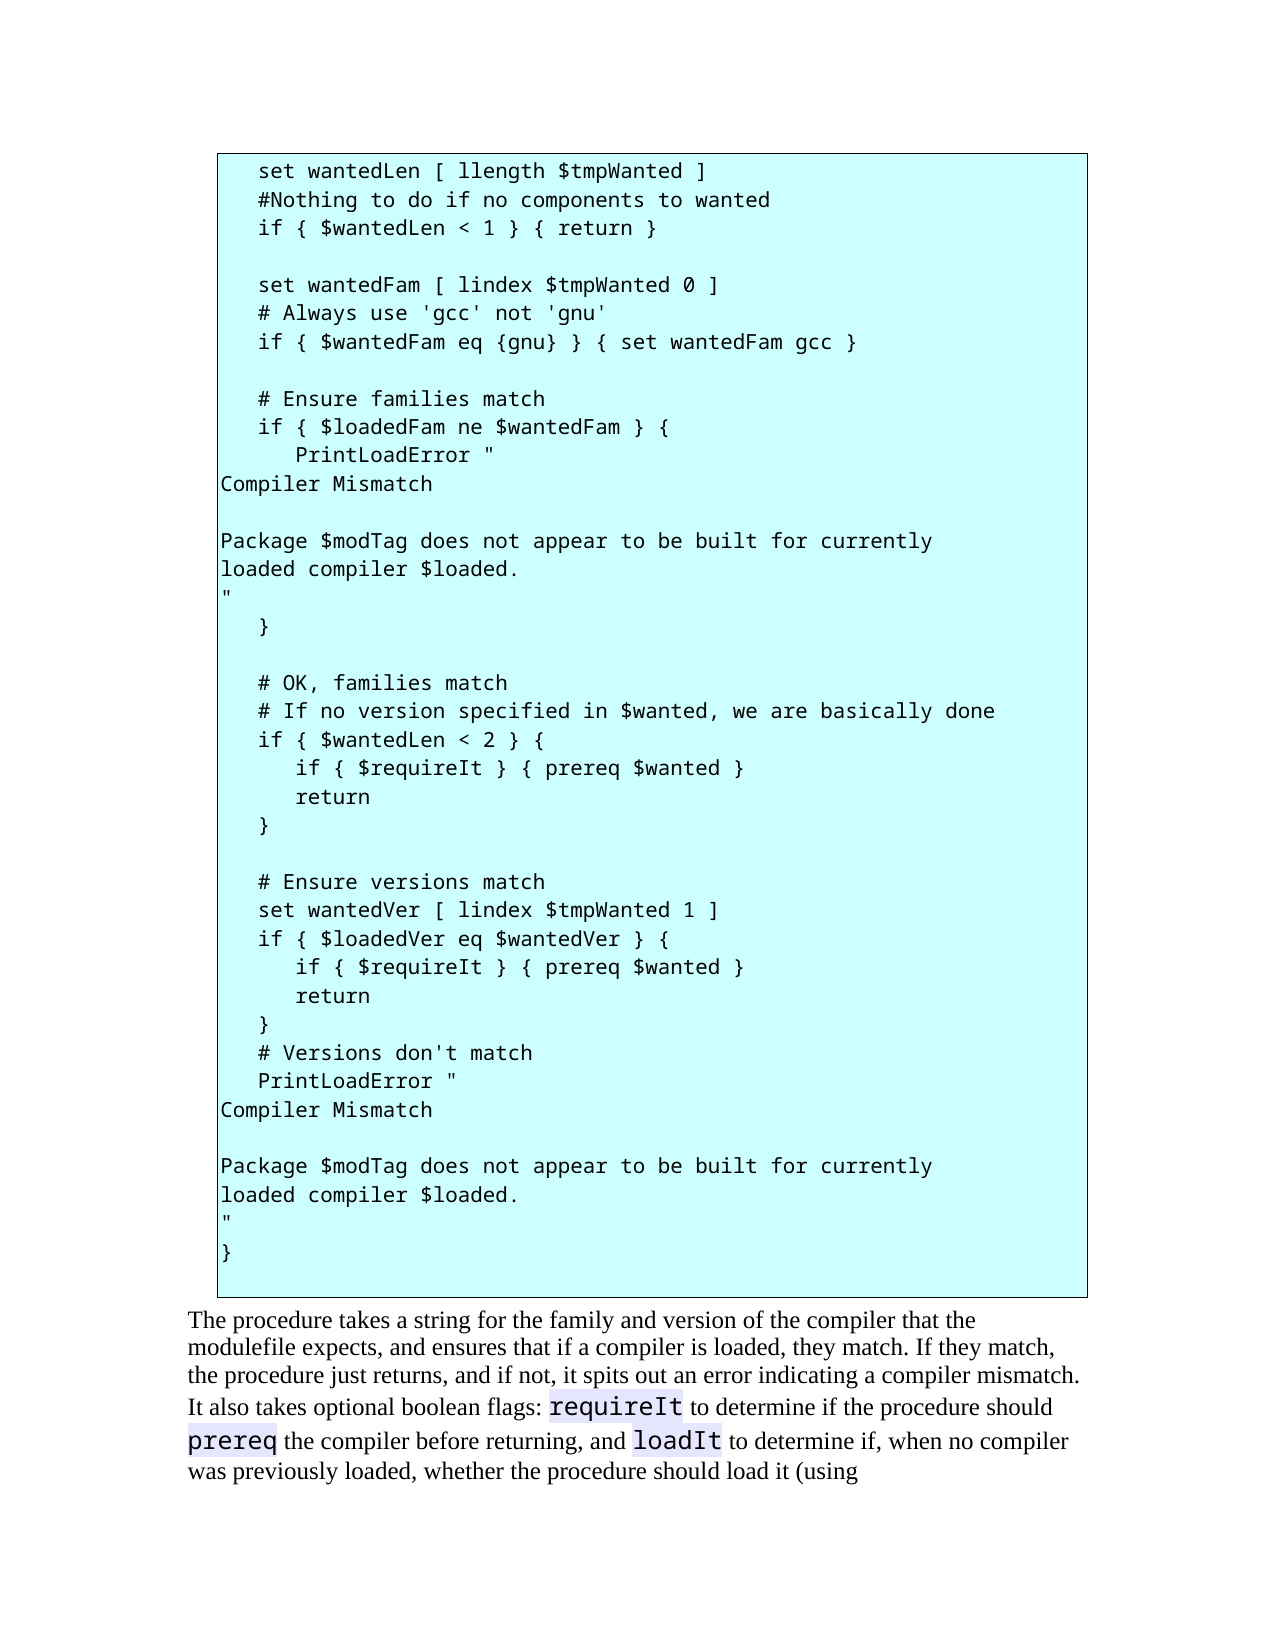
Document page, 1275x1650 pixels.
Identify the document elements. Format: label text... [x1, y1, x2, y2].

text set wantedLen [ llength $tmpWanted ] #Nothing to do if no components to wanted if { $wantedLen < 1 } { return } set wantedFam [ lindex $tmpWanted 0 ] # Always use 'gcc' not 'gnu' if { $wantedFam eq {gnu} } { set wantedFam gcc } # Ensure families match if { $loadedFam ne $wantedFam } { PrintLoadError " Compiler Mismatch Package $modTag does not appear to be built for currently loaded compiler $loaded. " } # OK, families match # If no version specified in $wanted, we are basically done if { $wantedLen < 2 } { if { $requireIt } { prereq $wanted } return } # Ensure versions match set wantedVer [ lindex $tmpWanted 1 ] if { $loadedVer eq $wantedVer } { if { $requireIt } { prereq $wanted } return } # Versions don't match PrintLoadError " Compiler Mismatch Package $modTag does not appear to be built for currently loaded compiler $loaded. " } [218, 154, 1087, 1297]
text The procedure takes a string for the family and version of the compiler that the modulefile expects, and ensures that if a compiler is loaded, they match. If they match, the procedure just returns, and if not, it spits out an error indicating a compiler mismatch. It also takes optional boolean flags: requireIt to determine if the procedure should prereq the compiler before returning, and loadIt to determine if, when no compiler was previously loaded, whether the procedure should load it (using [187, 1306, 1087, 1485]
